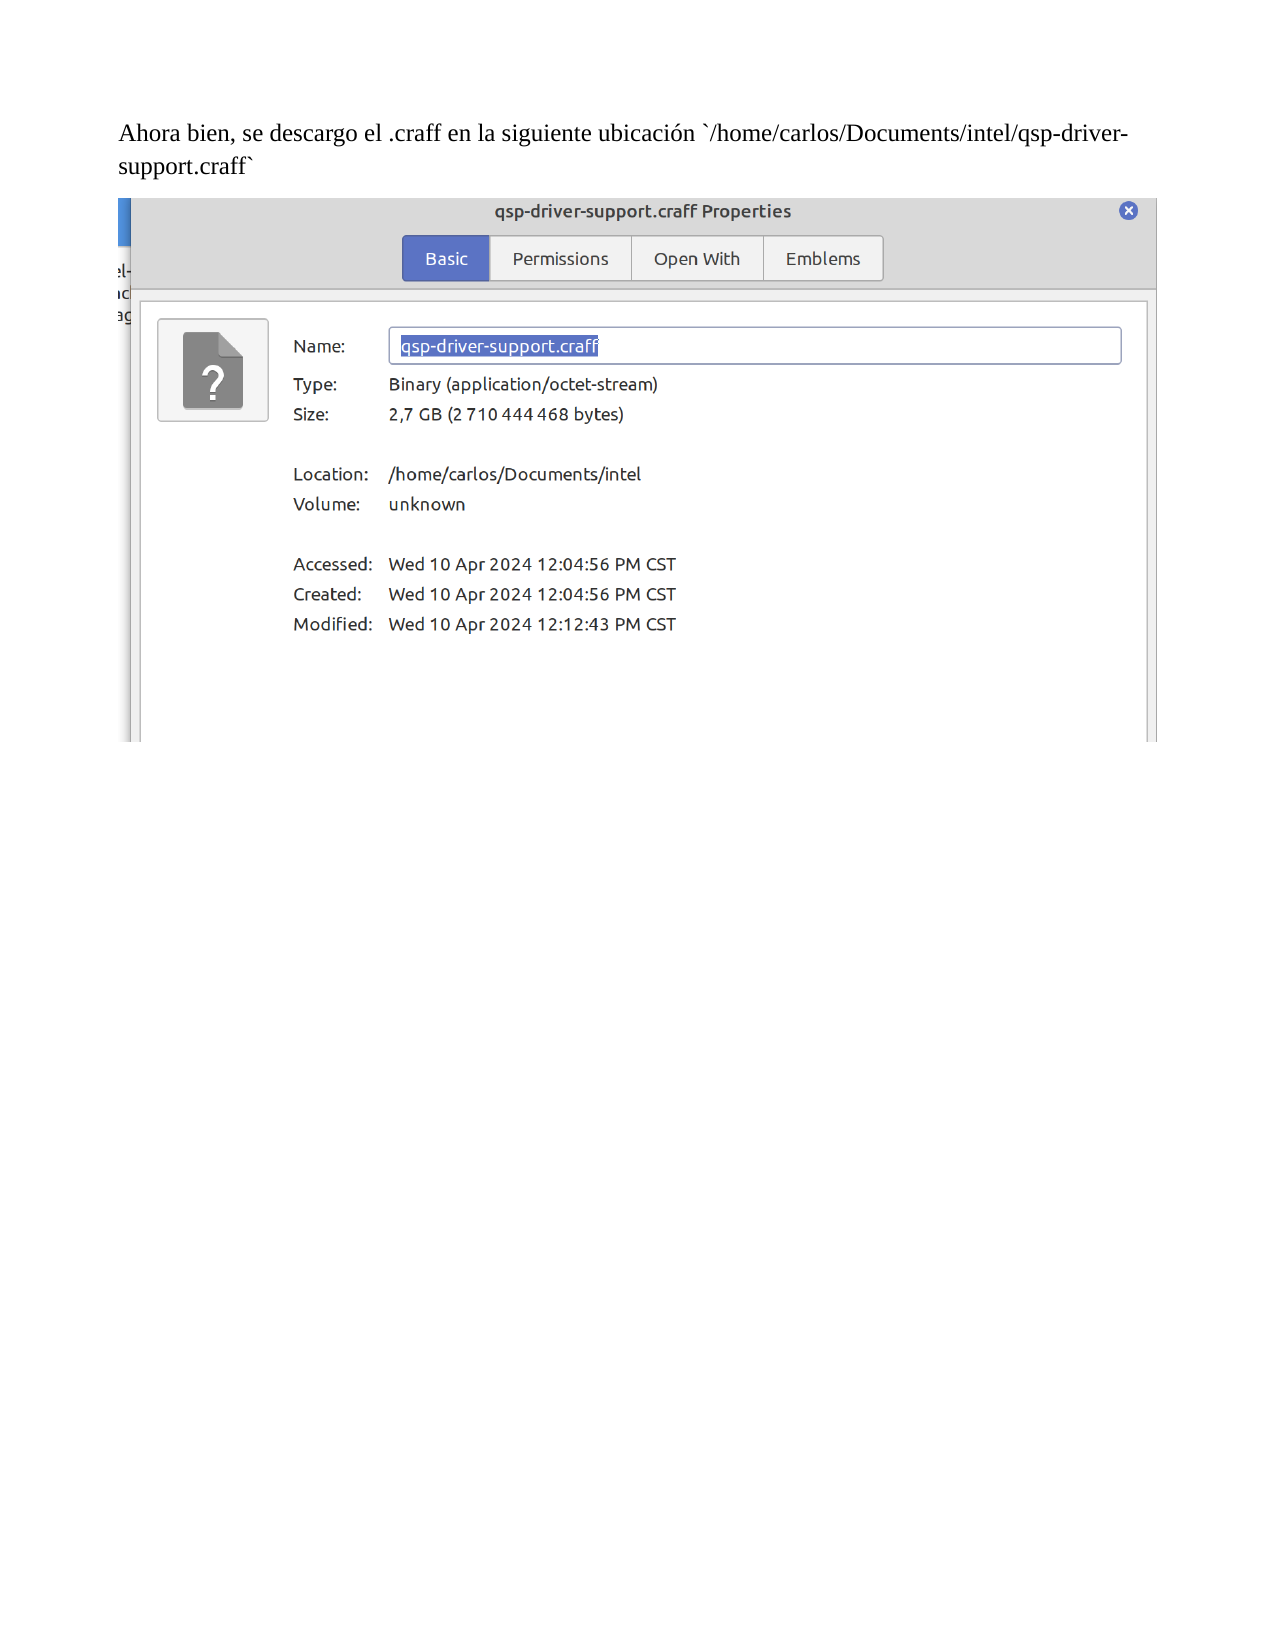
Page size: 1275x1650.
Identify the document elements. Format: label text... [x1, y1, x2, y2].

picture [118, 198, 1157, 742]
text Ahora bien, se descargo el .craff en la siguiente ubicación `/home/carlos/Documents/intel/qsp-driver-support.craff` [118, 118, 1157, 180]
